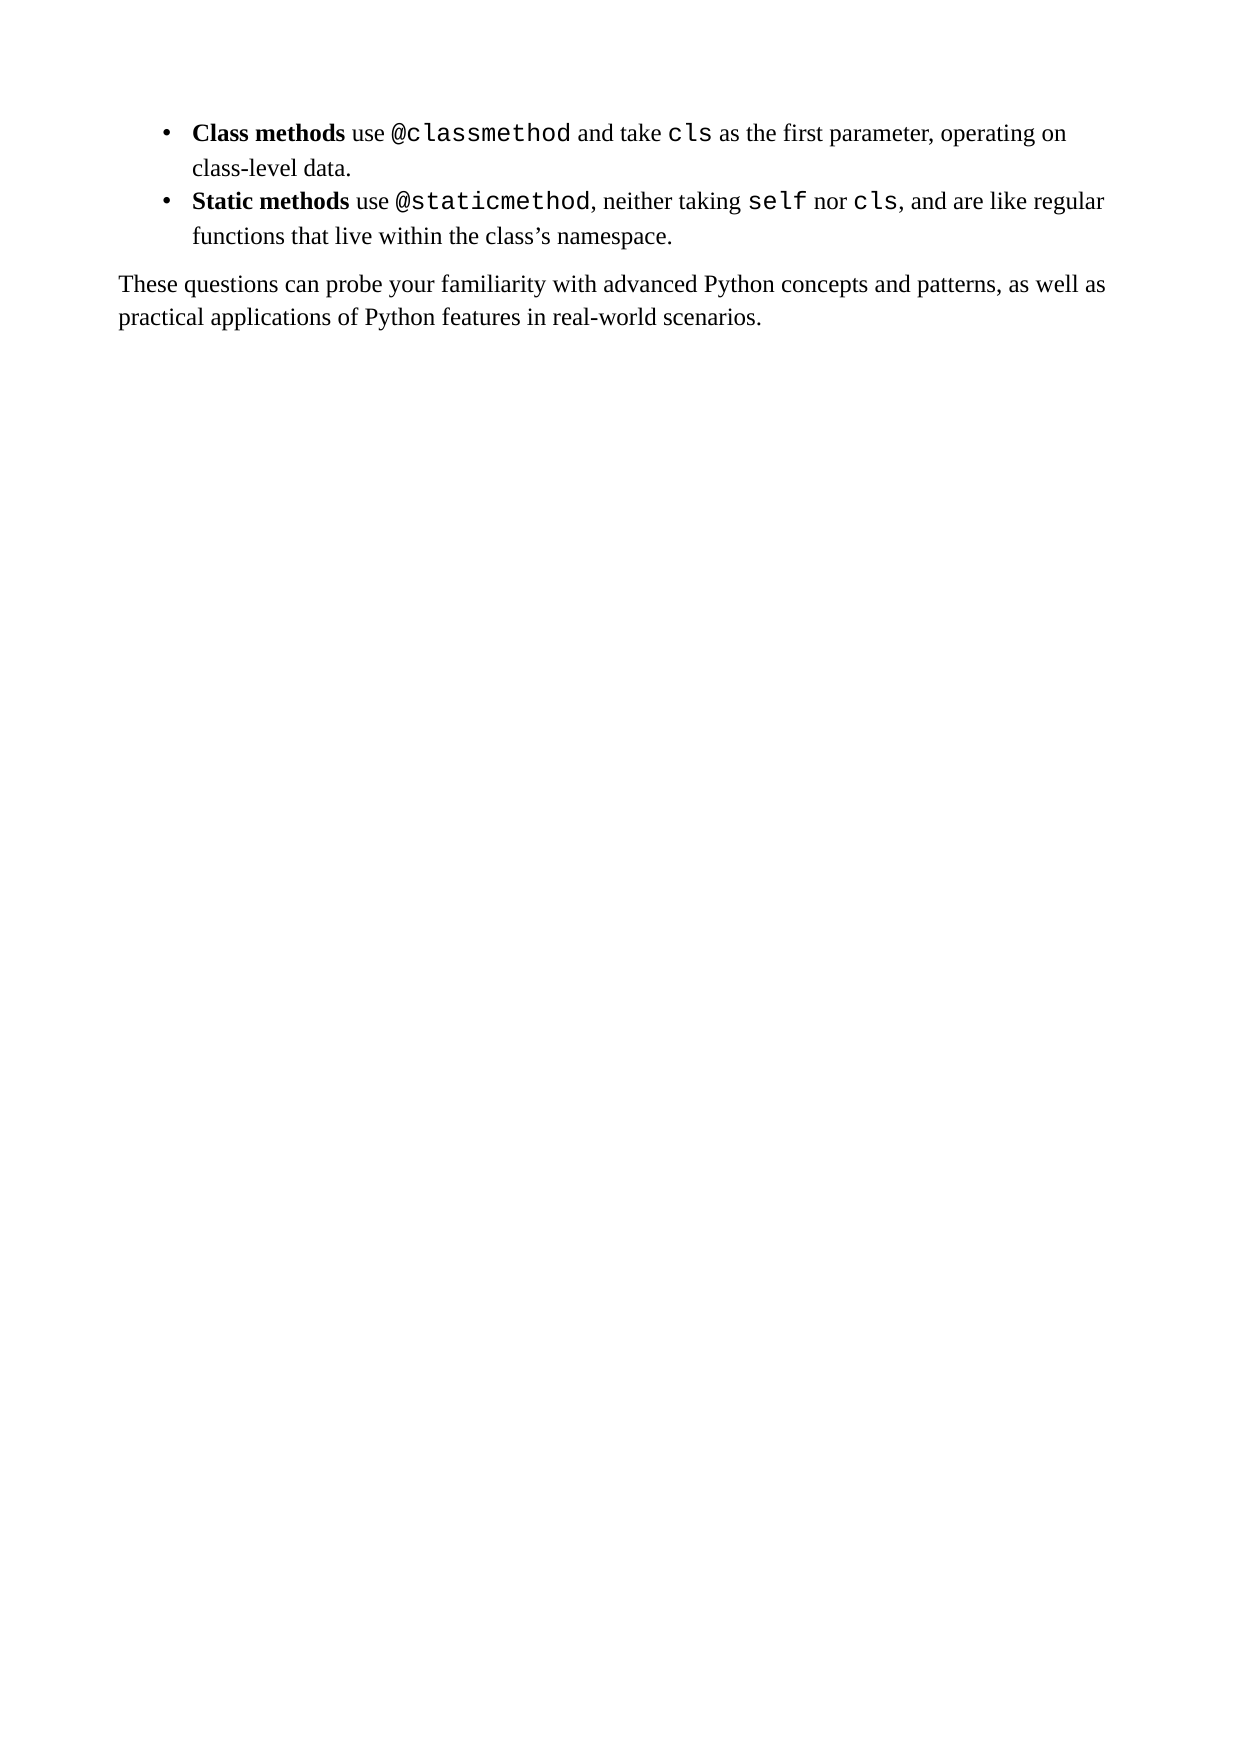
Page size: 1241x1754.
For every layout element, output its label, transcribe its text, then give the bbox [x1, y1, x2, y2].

list Class methods use @classmethod and take cls as the first parameter, operating on class-level data. [162, 118, 1122, 182]
text These questions can probe your familiarity with advanced Python concepts and patterns, as well as practical applications of Python features in real-world scenarios. [118, 269, 1122, 331]
list Static methods use @staticmethod, neither taking self nor cls, and are like regular functions that live within the class’s namespace. [162, 186, 1122, 250]
